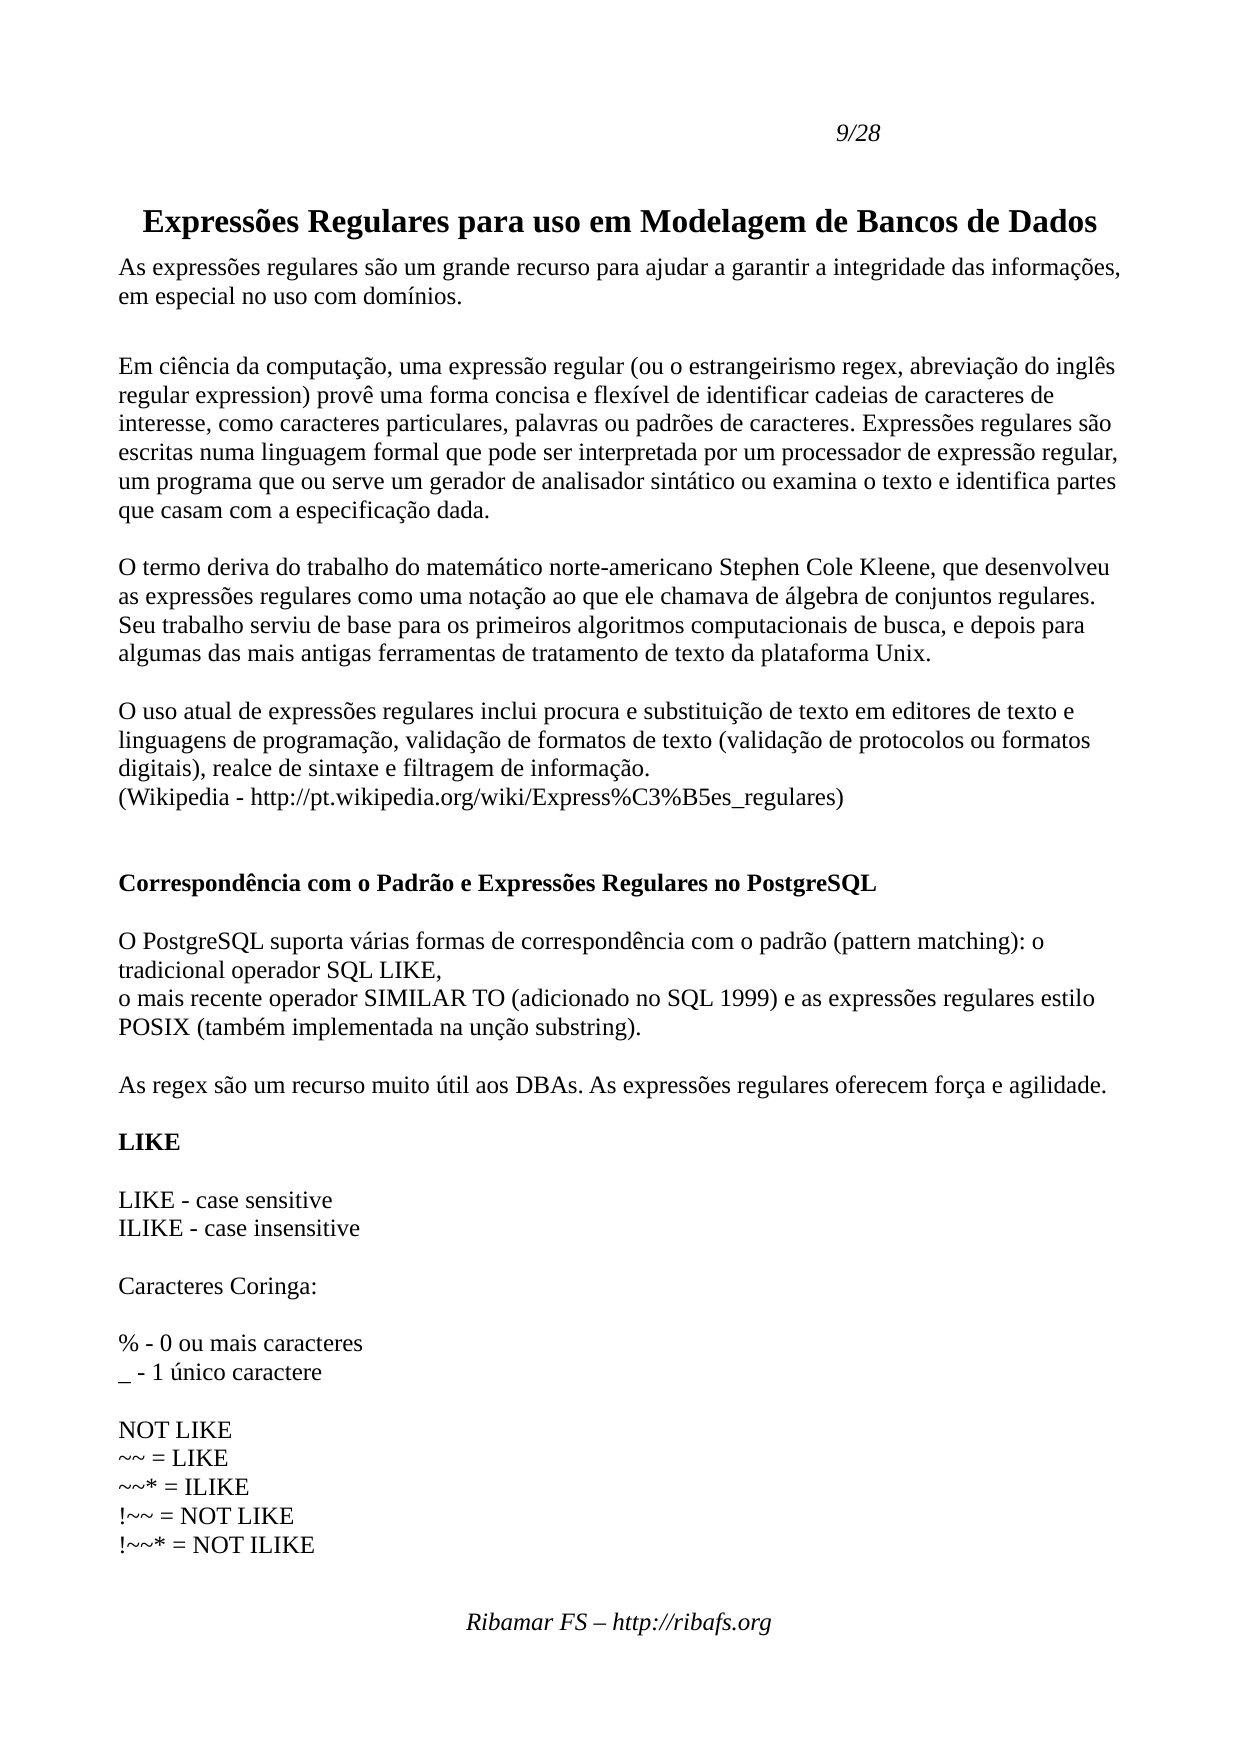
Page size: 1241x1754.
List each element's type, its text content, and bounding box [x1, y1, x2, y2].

text Em ciência da computação, uma expressão regular (ou o estrangeirismo regex, abreviação do inglês regular expression) provê uma forma concisa e flexível de identificar cadeias de caracteres de interesse, como caracteres particulares, palavras ou padrões de caracteres. Expressões regulares são escritas numa linguagem formal que pode ser interpretada por um processador de expressão regular, um programa que ou serve um gerador de analisador sintático ou examina o texto e identifica partes que casam com a especificação dada. O termo deriva do trabalho do matemático norte-americano Stephen Cole Kleene, que desenvolveu as expressões regulares como uma notação ao que ele chamava de álgebra de conjuntos regulares. Seu trabalho serviu de base para os primeiros algoritmos computacionais de busca, e depois para algumas das mais antigas ferramentas de tratamento de texto da plataforma Unix. O uso atual de expressões regulares inclui procura e substituição de texto em editores de texto e linguagens de programação, validação de formatos de texto (validação de protocolos ou formatos digitais), realce de sintaxe e filtragem de informação. (Wikipedia - http://pt.wikipedia.org/wiki/Express%C3%B5es_regulares) Correspondência com o Padrão e Expressões Regulares no PostgreSQL O PostgreSQL suporta várias formas de correspondência com o padrão (pattern matching): o tradicional operador SQL LIKE, o mais recente operador SIMILAR TO (adicionado no SQL 1999) e as expressões regulares estilo POSIX (também implementada na unção substring). As regex são um recurso muito útil aos DBAs. As expressões regulares oferecem força e agilidade. LIKE LIKE - case sensitive ILIKE - case insensitive Caracteres Coringa: % - 0 ou mais caracteres _ - 1 único caractere NOT LIKE ~~ = LIKE ~~* = ILIKE !~~ = NOT LIKE !~~* = NOT ILIKE [118, 322, 1122, 1558]
subtitle Expressões Regulares para uso em Modelagem de Bancos de Dados [118, 201, 1122, 240]
text As expressões regulares são um grande recurso para ajudar a garantir a integridade das informações, em especial no uso com domínios. [118, 252, 1122, 310]
